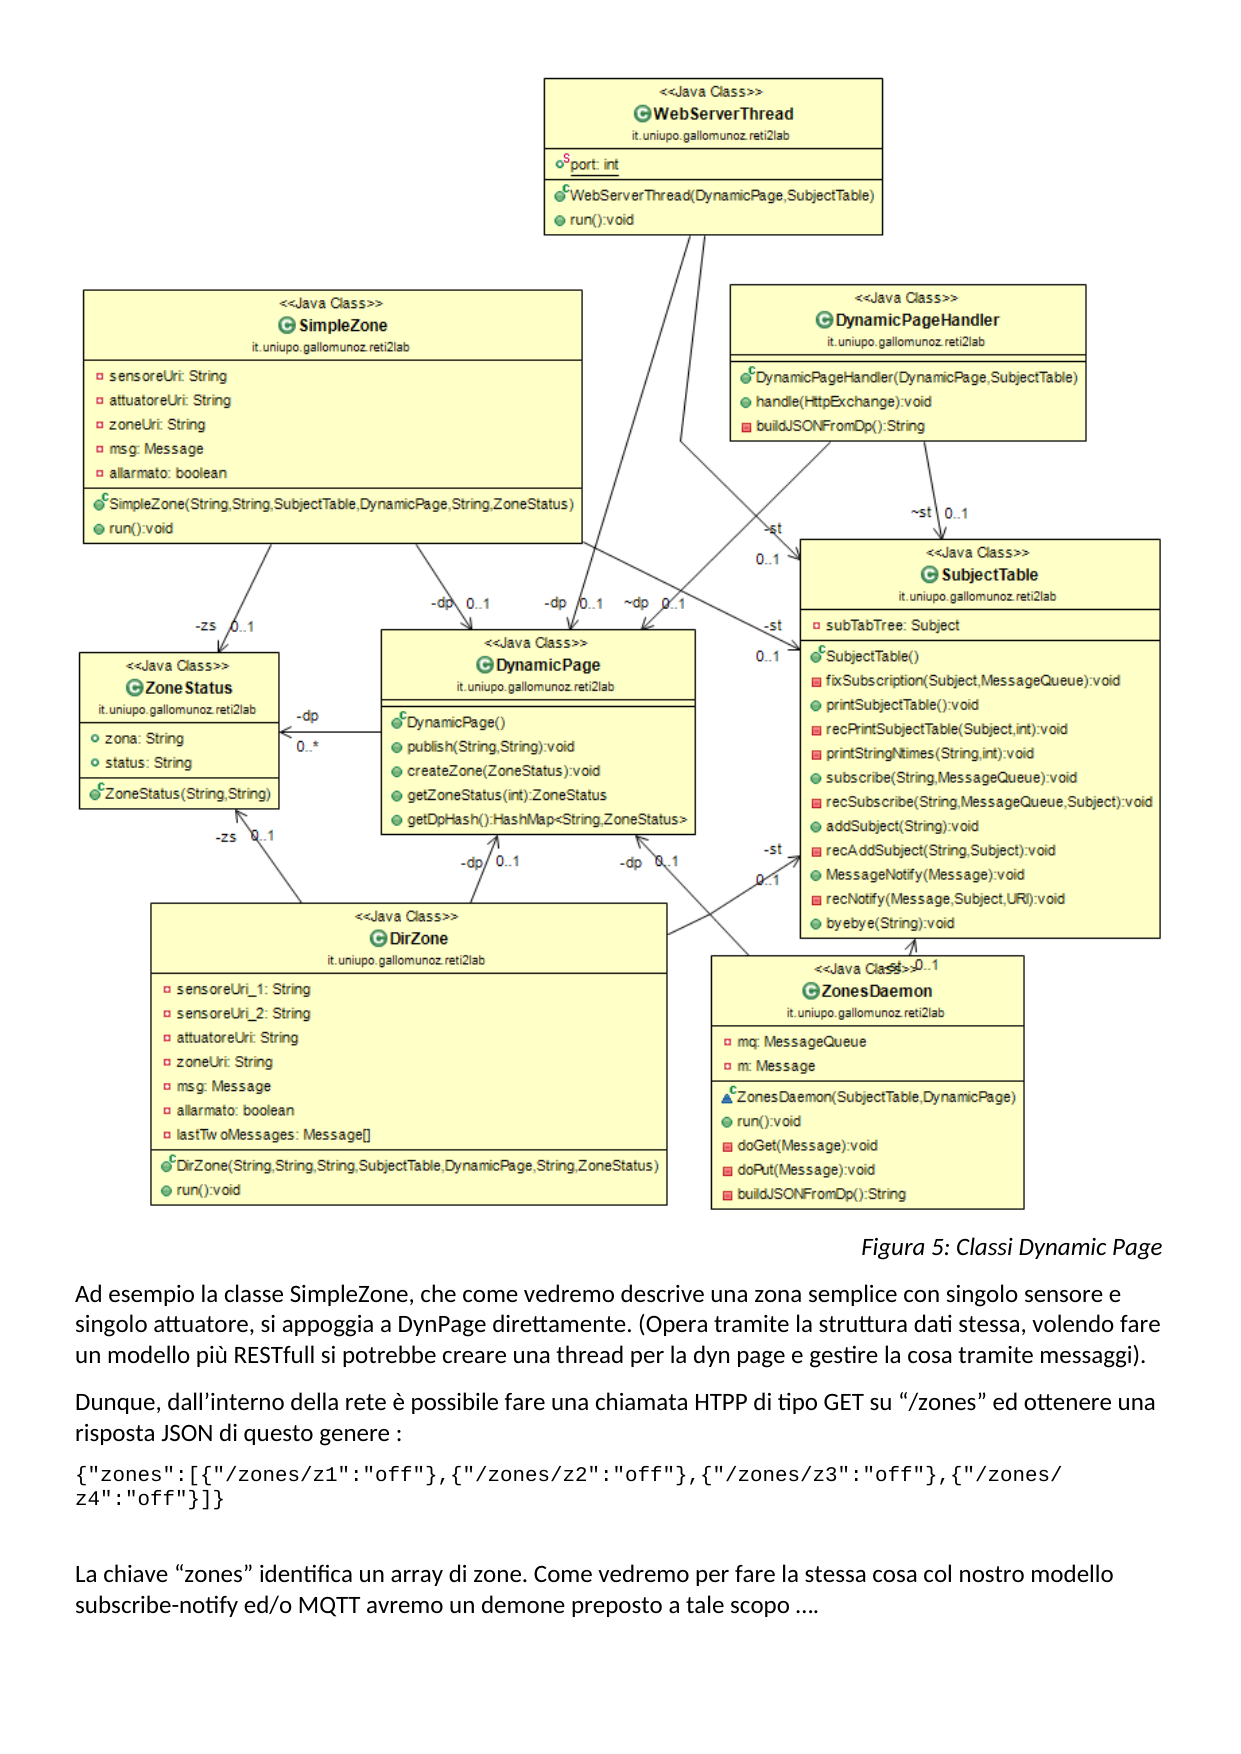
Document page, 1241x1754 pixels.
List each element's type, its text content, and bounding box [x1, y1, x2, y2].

text {"zones":[{"/zones/z1":"off"},{"/zones/z2":"off"},{"/zones/z3":"off"},{"/zones/z4":"off"}]} [75, 1464, 1165, 1511]
text Dunque, dall’interno della rete è possibile fare una chiamata HTPP di tipo GET su “/zones” ed ottenere una risposta JSON di questo genere : [75, 1386, 1165, 1447]
text Ad esempio la classe SimpleZone, che come vedremo descrive una zona semplice con singolo sensore e singolo attuatore, si appoggia a DynPage direttamente. (Opera tramite la struttura dati stessa, volendo fare un modello più RESTfull si potrebbe creare una thread per la dyn page e gestire la cosa tramite messaggi). [75, 1278, 1165, 1369]
text La chiave “zones” identifica un array di zone. Come vedremo per fare la stessa cosa col nostro modello subscribe-notify ed/o MQTT avremo un demone preposto a tale scopo …. [75, 1558, 1165, 1619]
text Figura 5: Classi Dynamic Page [75, 1231, 1165, 1261]
